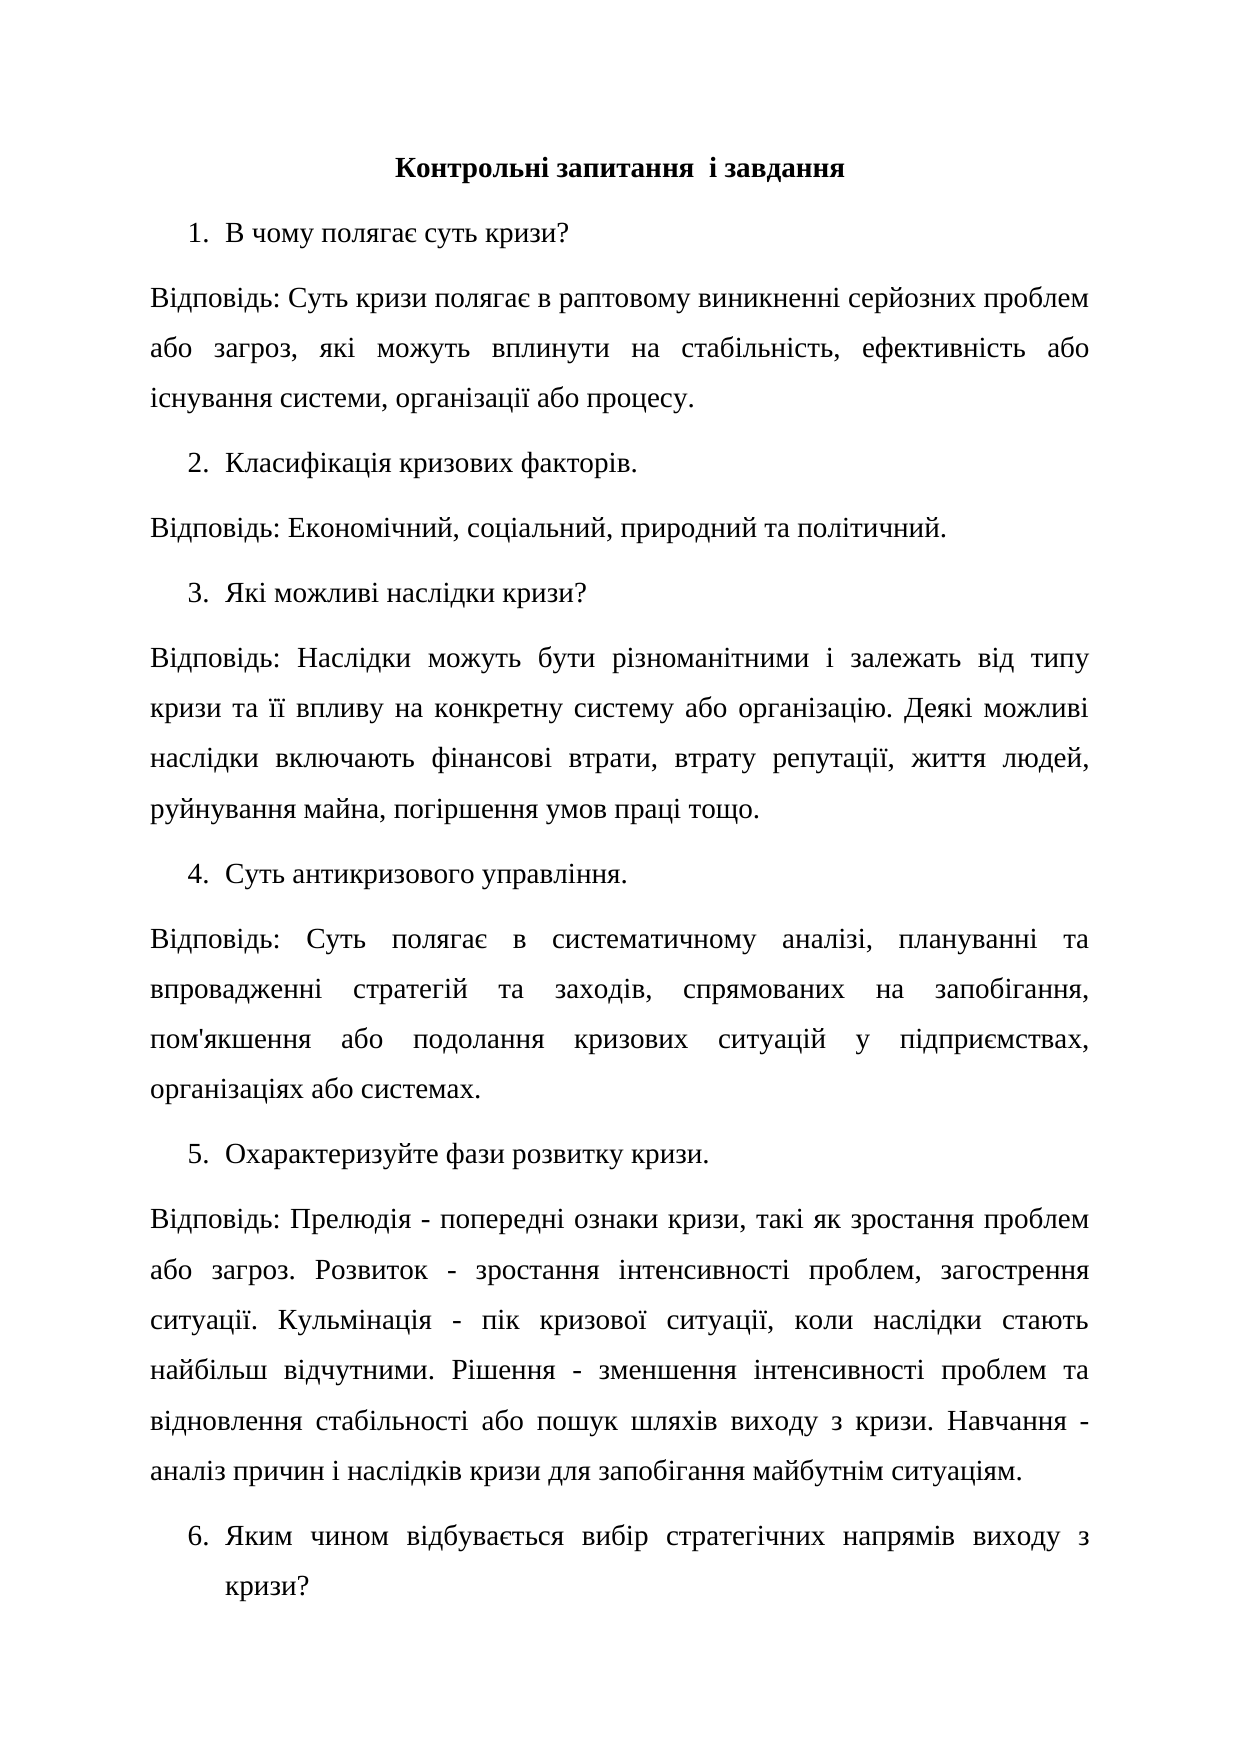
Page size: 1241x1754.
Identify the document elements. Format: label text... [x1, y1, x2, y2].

text Відповідь: Суть полягає в систематичному аналізі, плануванні та впровадженні стратегій та заходів, спрямованих на запобігання, пом'якшення або подолання кризових ситуацій у підприємствах, організаціях або системах. [150, 921, 1090, 1105]
text Відповідь: Прелюдія - попередні ознаки кризи, такі як зростання проблем або загроз. Розвиток - зростання інтенсивності проблем, загострення ситуації. Кульмінація - пік кризової ситуації, коли наслідки стають найбільш відчутними. Рішення - зменшення інтенсивності проблем та відновлення стабільності або пошук шляхів виходу з кризи. Навчання - аналіз причин і наслідків кризи для запобігання майбутнім ситуаціям. [150, 1201, 1090, 1487]
list Охарактеризуйте фази розвитку кризи. [187, 1137, 1090, 1170]
text Відповідь: Суть кризи полягає в раптовому виникненні серйозних проблем або загроз, які можуть вплинути на стабільність, ефективність або існування системи, організації або процесу. [150, 280, 1090, 414]
list Класифікація кризових факторів. [187, 445, 1090, 479]
list Які можливі наслідки кризи? [187, 575, 1090, 609]
text Контрольні запитання і завдання [150, 150, 1090, 183]
list Яким чином відбувається вибір стратегічних напрямів виходу з кризи? [187, 1518, 1090, 1602]
text Відповідь: Наслідки можуть бути різноманітними і залежать від типу кризи та її впливу на конкретну систему або організацію. Деякі можливі наслідки включають фінансові втрати, втрату репутації, життя людей, руйнування майна, погіршення умов праці тощо. [150, 640, 1090, 824]
text Відповідь: Економічний, соціальний, природний та політичний. [150, 510, 1090, 544]
list Суть антикризового управління. [187, 856, 1090, 889]
list В чому полягає суть кризи? [187, 215, 1090, 248]
